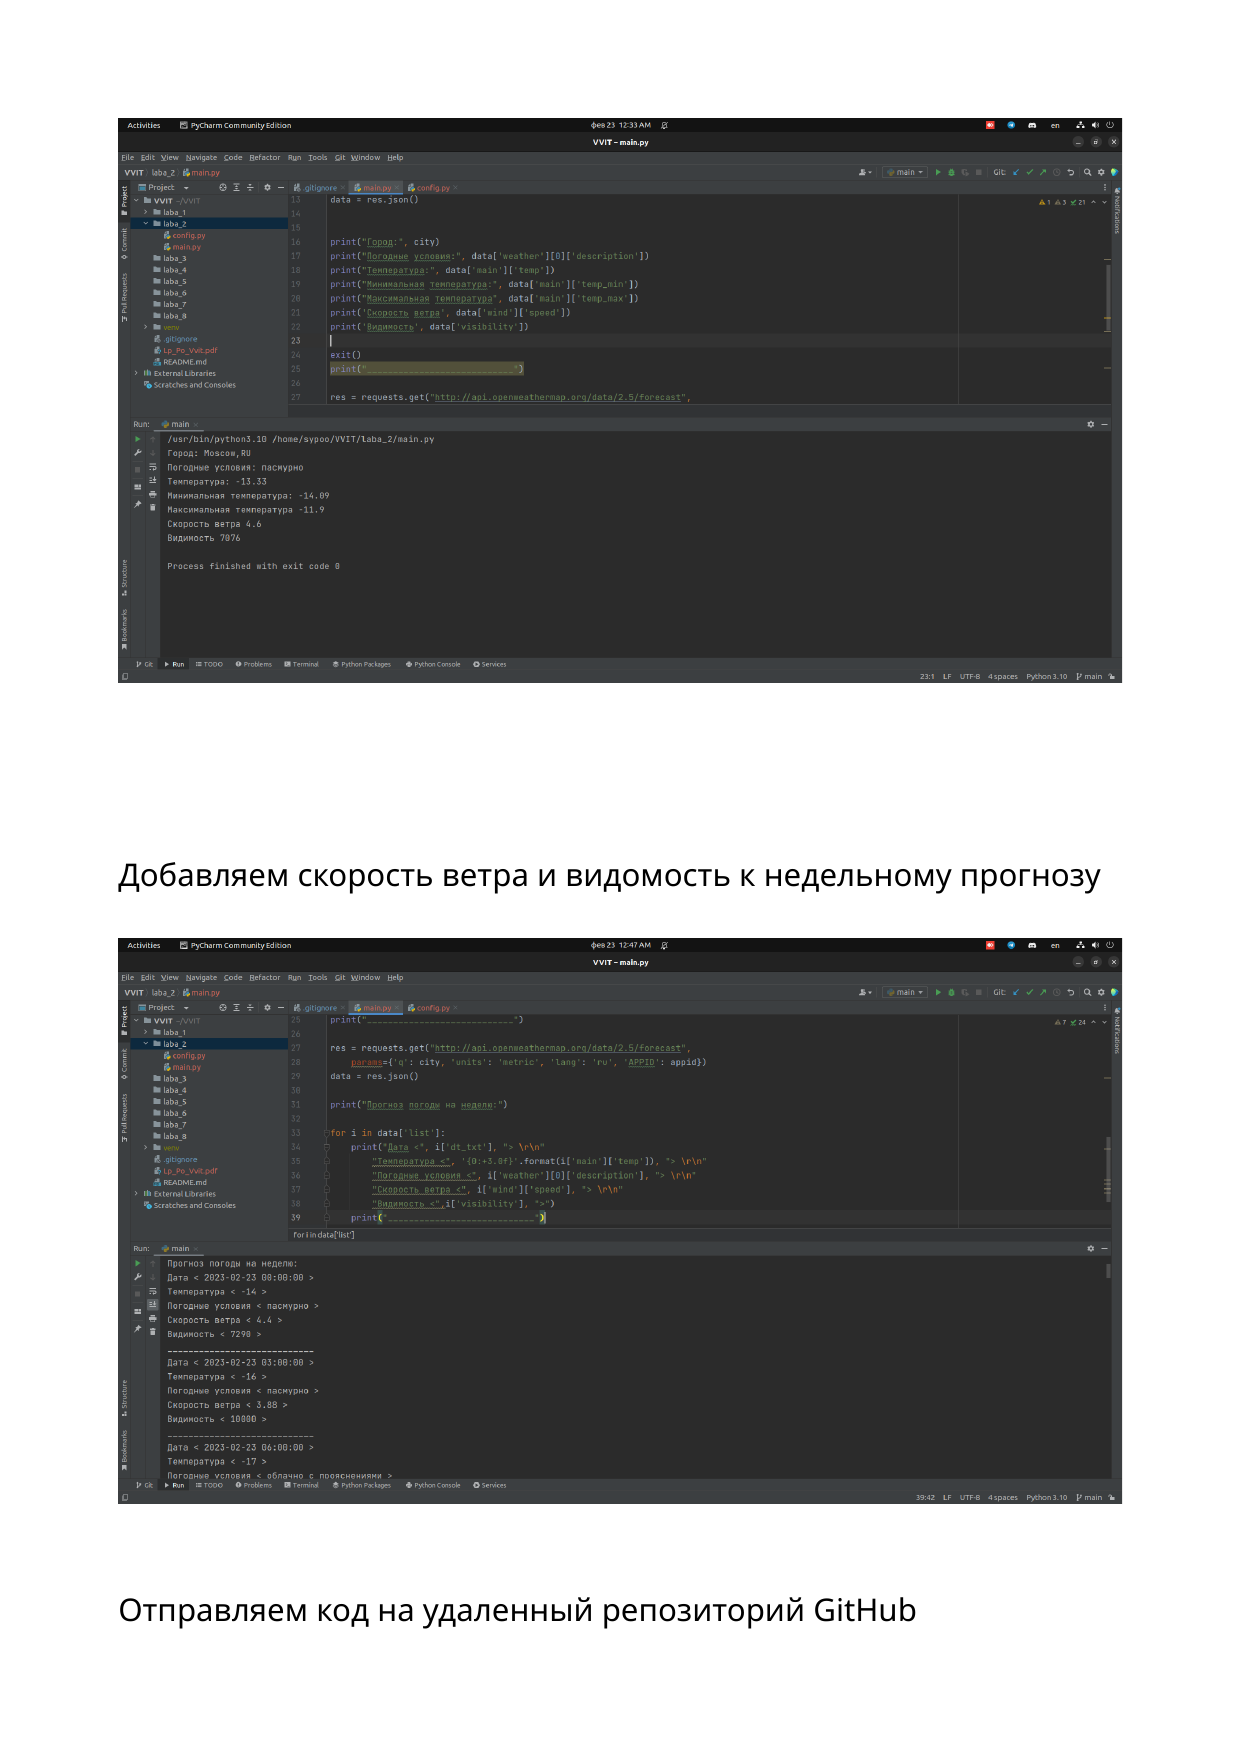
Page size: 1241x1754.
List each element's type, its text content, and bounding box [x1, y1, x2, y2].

picture [118, 938, 1123, 1504]
text Добавляем скорость ветра и видомость к недельному прогнозу [118, 853, 1122, 896]
picture [118, 118, 1123, 683]
text Отправляем код на удаленный репозиторий GitHub [118, 1588, 1122, 1631]
